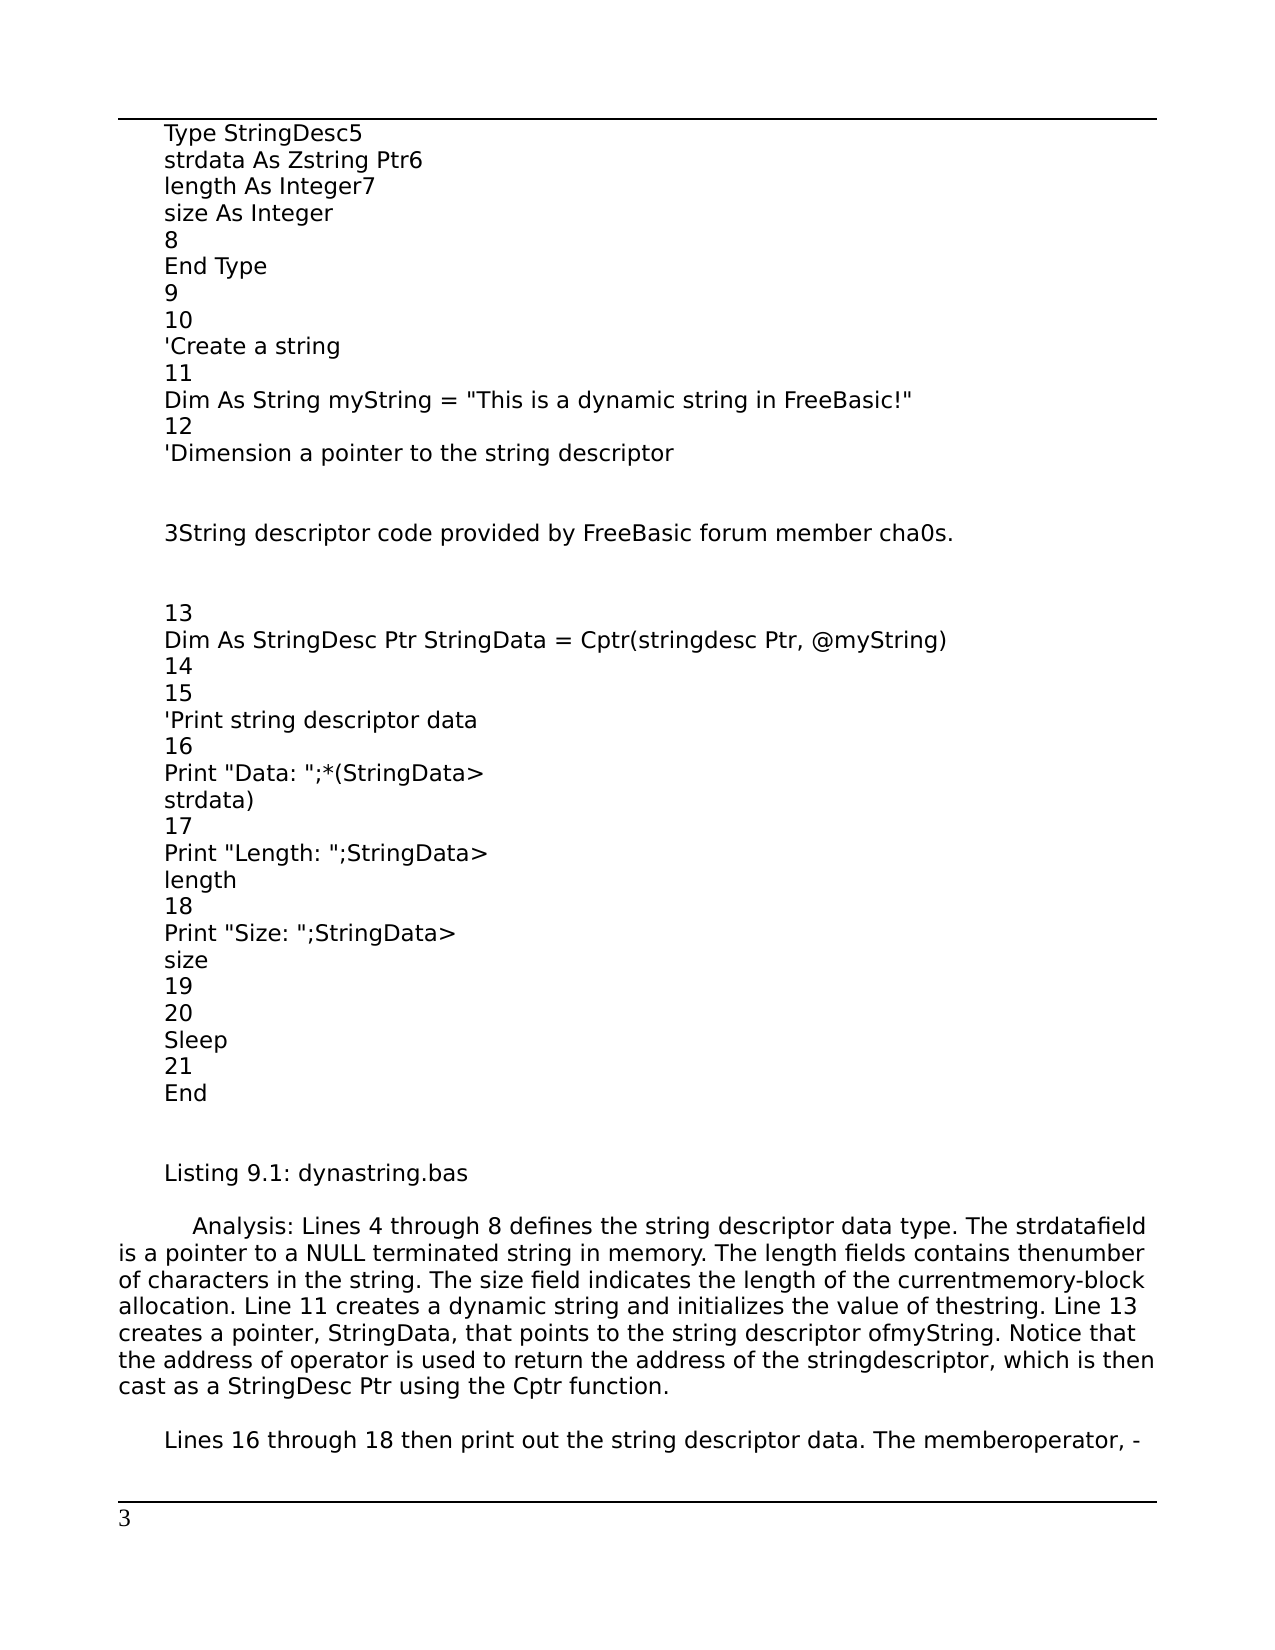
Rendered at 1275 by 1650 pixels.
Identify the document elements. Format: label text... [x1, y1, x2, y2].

text 3String descriptor code provided by FreeBasic forum member cha0s. [118, 520, 1157, 547]
text 18 [118, 893, 1157, 920]
text size As Integer [118, 200, 1157, 227]
text Print "Data: ";*(StringData> [118, 760, 1157, 787]
text 17 [118, 813, 1157, 840]
text 8 [118, 227, 1157, 253]
text 13 [118, 600, 1157, 627]
text Analysis: Lines 4 through 8 defines the string descriptor data type. The strdatafield is a pointer to a NULL terminated string in memory. The length fields contains thenumber of characters in the string. The size field indicates the length of the currentmemory-block allocation. Line 11 creates a dynamic string and initializes the value of thestring. Line 13 creates a pointer, StringData, that points to the string descriptor ofmyString. Notice that the address of operator is used to return the address of the stringdescriptor, which is then cast as a StringDesc Ptr using the Cptr function. [118, 1213, 1157, 1400]
text strdata) [118, 787, 1157, 813]
text Type StringDesc5 [118, 120, 1157, 147]
text 15 [118, 680, 1157, 707]
text 'Print string descriptor data [118, 707, 1157, 733]
text End Type [118, 253, 1157, 280]
text 19 [118, 973, 1157, 1000]
text Dim As String myString = "This is a dynamic string in FreeBasic!" [118, 387, 1157, 413]
text length As Integer7 [118, 173, 1157, 200]
text 'Create a string [118, 333, 1157, 360]
text Print "Size: ";StringData> [118, 920, 1157, 947]
text 21 [118, 1053, 1157, 1080]
text size [118, 947, 1157, 973]
text 14 [118, 653, 1157, 680]
text 20 [118, 1000, 1157, 1027]
text Lines 16 through 18 then print out the string descriptor data. The memberoperator, [118, 1427, 1157, 1453]
text Listing 9.1: dynastring.bas [118, 1160, 1157, 1187]
text 11 [118, 360, 1157, 387]
text Dim As StringDesc Ptr StringData = Cptr(stringdesc Ptr, @myString) [118, 627, 1157, 653]
text 9 [118, 280, 1157, 307]
text length [118, 867, 1157, 893]
text Sleep [118, 1027, 1157, 1053]
text End [118, 1080, 1157, 1107]
text 'Dimension a pointer to the string descriptor [118, 440, 1157, 467]
text 16 [118, 733, 1157, 760]
text 10 [118, 307, 1157, 333]
text strdata As Zstring Ptr6 [118, 147, 1157, 173]
text Print "Length: ";StringData> [118, 840, 1157, 867]
text 12 [118, 413, 1157, 440]
